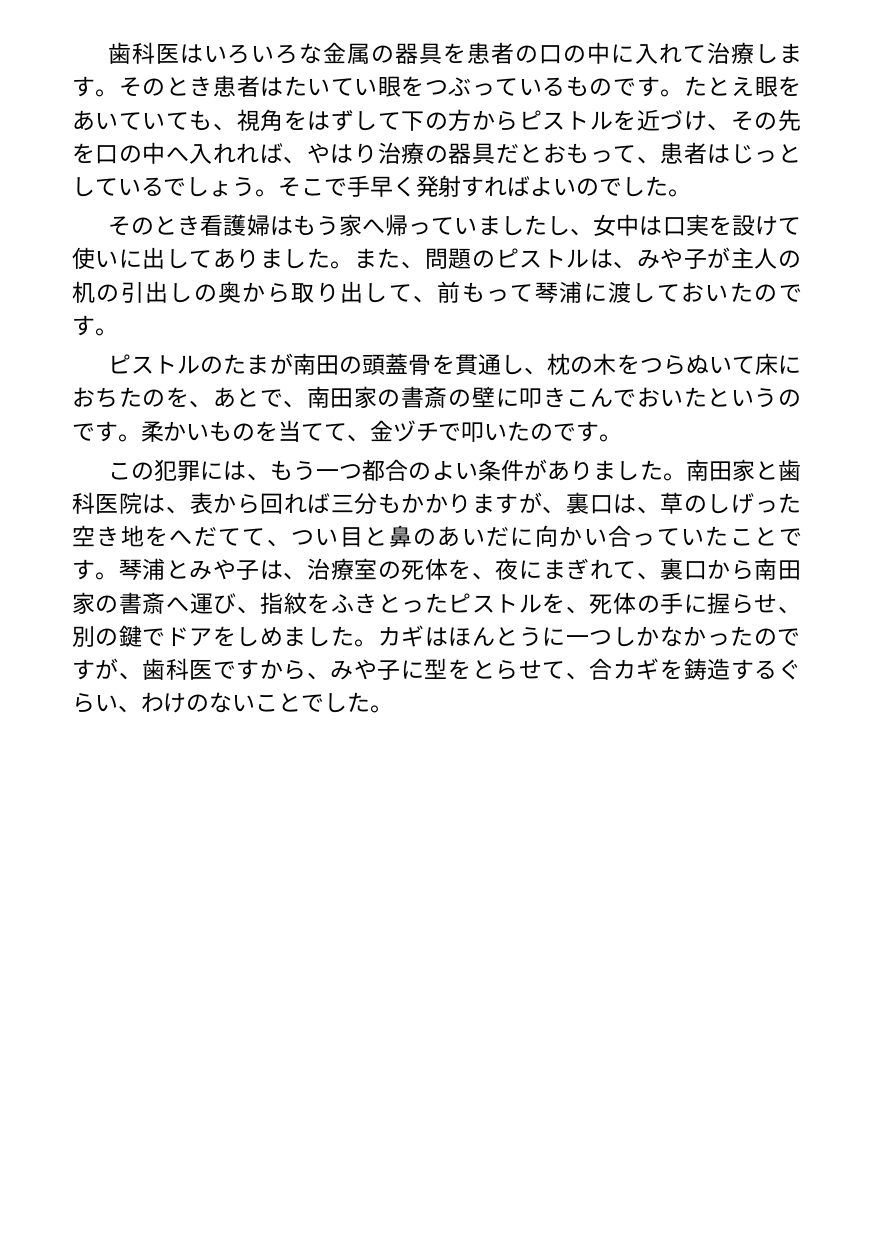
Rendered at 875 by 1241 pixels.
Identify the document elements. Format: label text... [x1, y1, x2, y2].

text ピストルのたまが南田の頭蓋骨を貫通し、枕の木をつらぬいて床におちたのを、あとで、南田家の書斎の壁に叩きこんでおいたというのです。柔かいものを当てて、金ヅチで叩いたのです。 [72, 347, 802, 447]
text そのとき看護婦はもう家へ帰っていましたし、女中は口実を設けて使いに出してありました。また、問題のピストルは、みや子が主人の机の引出しの奥から取り出して、前もって琴浦に渡しておいたのです。 [72, 208, 802, 341]
text この犯罪には、もう一つ都合のよい条件がありました。南田家と歯科医院は、表から回れば三分もかかりますが、裏口は、草のしげった空き地をへだてて、つい目と鼻のあいだに向かい合っていたことです。琴浦とみや子は、治療室の死体を、夜にまぎれて、裏口から南田家の書斎へ運び、指紋をふきとったピストルを、死体の手に握らせ、別の鍵でドアをしめました。カギはほんとうに一つしかなかったのですが、歯科医ですから、みや子に型をとらせて、合カギを鋳造するぐらい、わけのないことでした。 [72, 453, 802, 718]
text 歯科医はいろいろな金属の器具を患者の口の中に入れて治療します。そのとき患者はたいてい眼をつぶっているものです。たとえ眼をあいていても、視角をはずして下の方からピストルを近づけ、その先を口の中へ入れれば、やはり治療の器具だとおもって、患者はじっとしているでしょう。そこで手早く発射すればよいのでした。 [72, 36, 802, 202]
